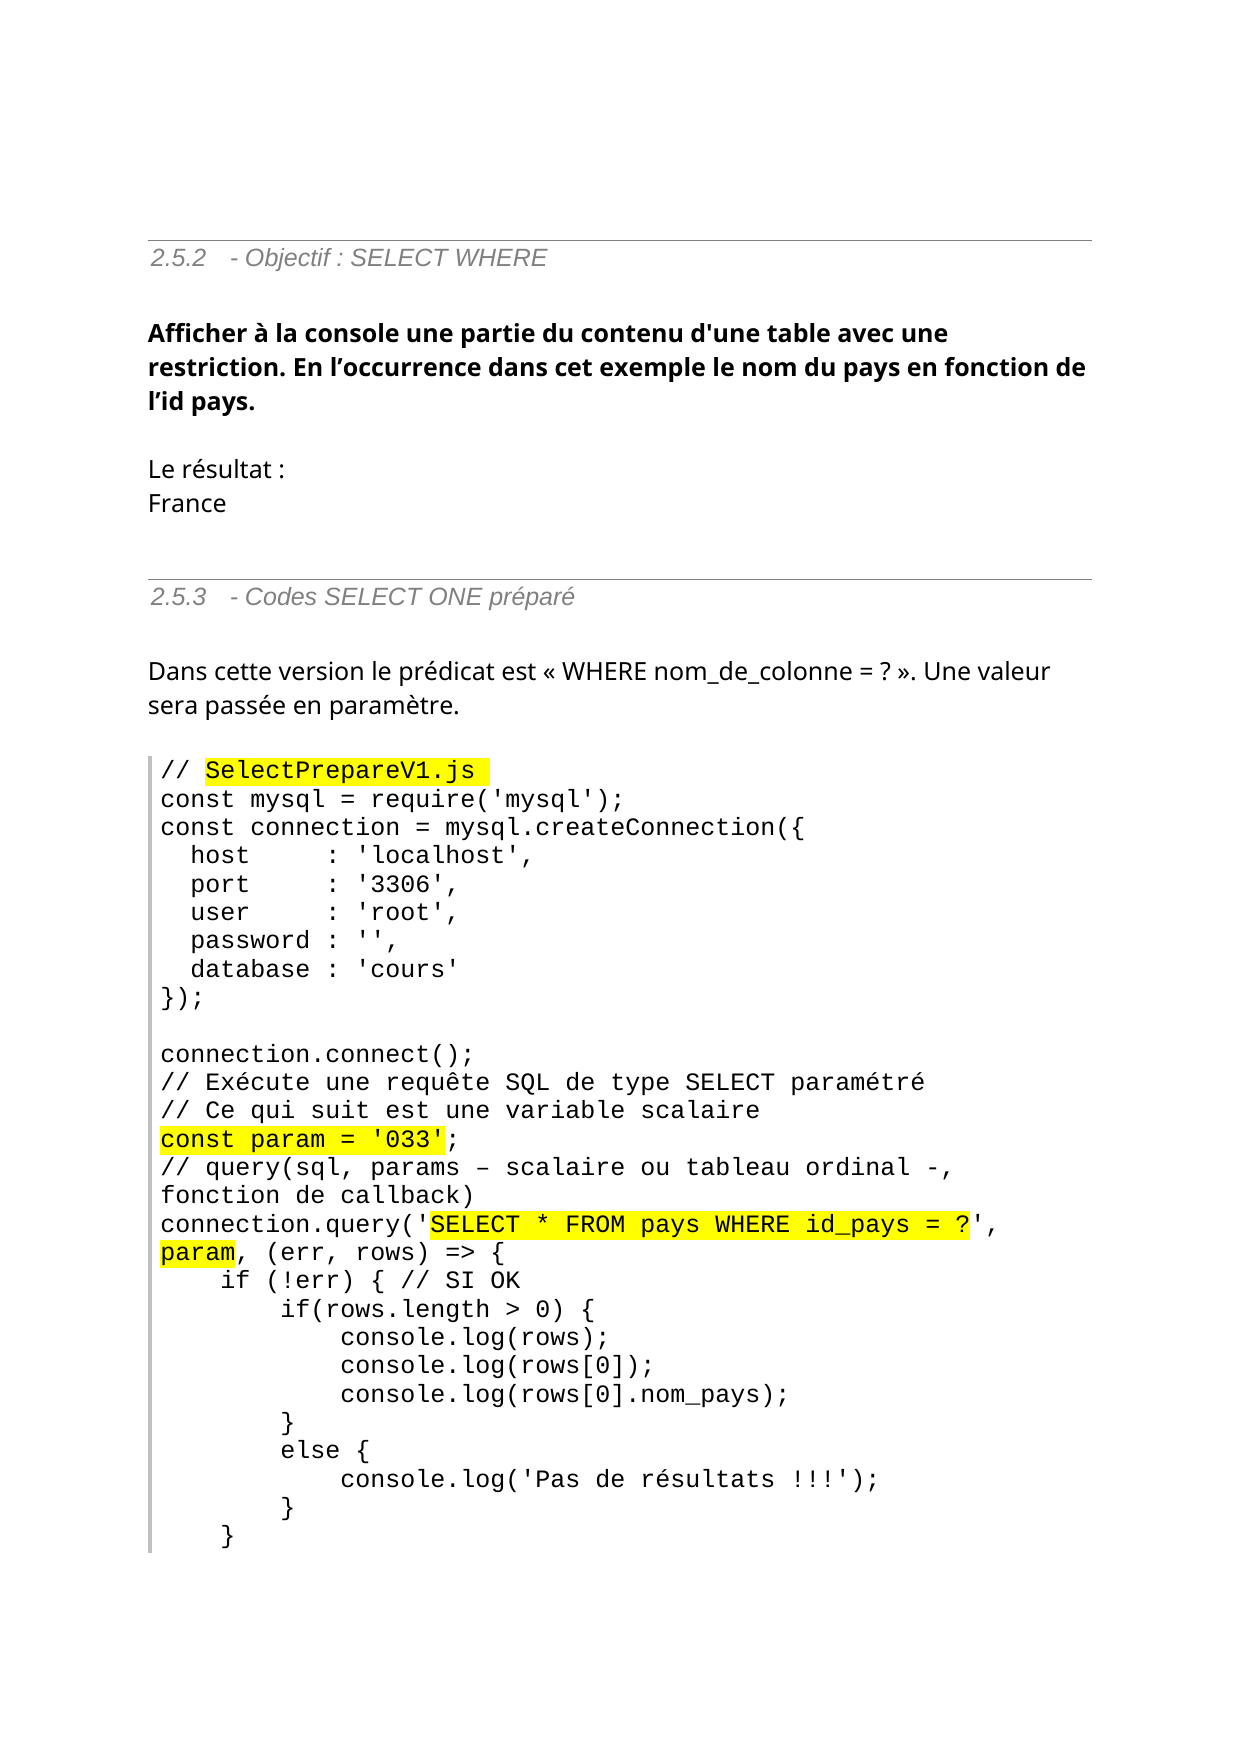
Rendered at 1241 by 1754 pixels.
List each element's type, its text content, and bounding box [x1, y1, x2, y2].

text password : '', [152, 928, 1092, 956]
text Afficher à la console une partie du contenu d'une table avec une restriction. En l’occurrence dans cet exemple le nom du pays en fonction de l’id pays. [148, 315, 1092, 417]
text // query(sql, params – scalaire ou tableau ordinal -, fonction de callback) [152, 1155, 1092, 1211]
text database : 'cours' [152, 956, 1092, 985]
text console.log('Pas de résultats !!!'); [152, 1466, 1092, 1495]
subtitle - Codes SELECT ONE préparé [148, 580, 1092, 613]
subtitle - Objectif : SELECT WHERE [148, 241, 1092, 275]
text } [152, 1410, 1092, 1438]
text }); [152, 985, 1092, 1013]
text } [152, 1523, 1092, 1553]
text // SelectPrepareV1.js [152, 756, 1092, 786]
text if (!err) { // SI OK [152, 1268, 1092, 1296]
text connection.connect(); [152, 1041, 1092, 1070]
text console.log(rows[0]); [152, 1353, 1092, 1381]
text // Exécute une requête SQL de type SELECT paramétré [152, 1070, 1092, 1098]
text user : 'root', [152, 900, 1092, 928]
text console.log(rows); [152, 1325, 1092, 1353]
text const connection = mysql.createConnection({ [152, 815, 1092, 843]
text connection.query('SELECT * FROM pays WHERE id_pays = ?', param, (err, rows) => { [152, 1211, 1092, 1268]
text Le résultat : [148, 452, 1092, 486]
text const param = '033'; [152, 1126, 1092, 1155]
text } [152, 1495, 1092, 1523]
text console.log(rows[0].nom_pays); [152, 1381, 1092, 1410]
text host : 'localhost', [152, 843, 1092, 871]
text if(rows.length > 0) { [152, 1296, 1092, 1325]
text const mysql = require('mysql'); [152, 786, 1092, 815]
text Dans cette version le prédicat est « WHERE nom_de_colonne = ? ». Une valeur sera passée en paramètre. [148, 654, 1092, 722]
text else { [152, 1438, 1092, 1466]
text France [148, 486, 1092, 520]
text port : '3306', [152, 871, 1092, 900]
text // Ce qui suit est une variable scalaire [152, 1098, 1092, 1126]
